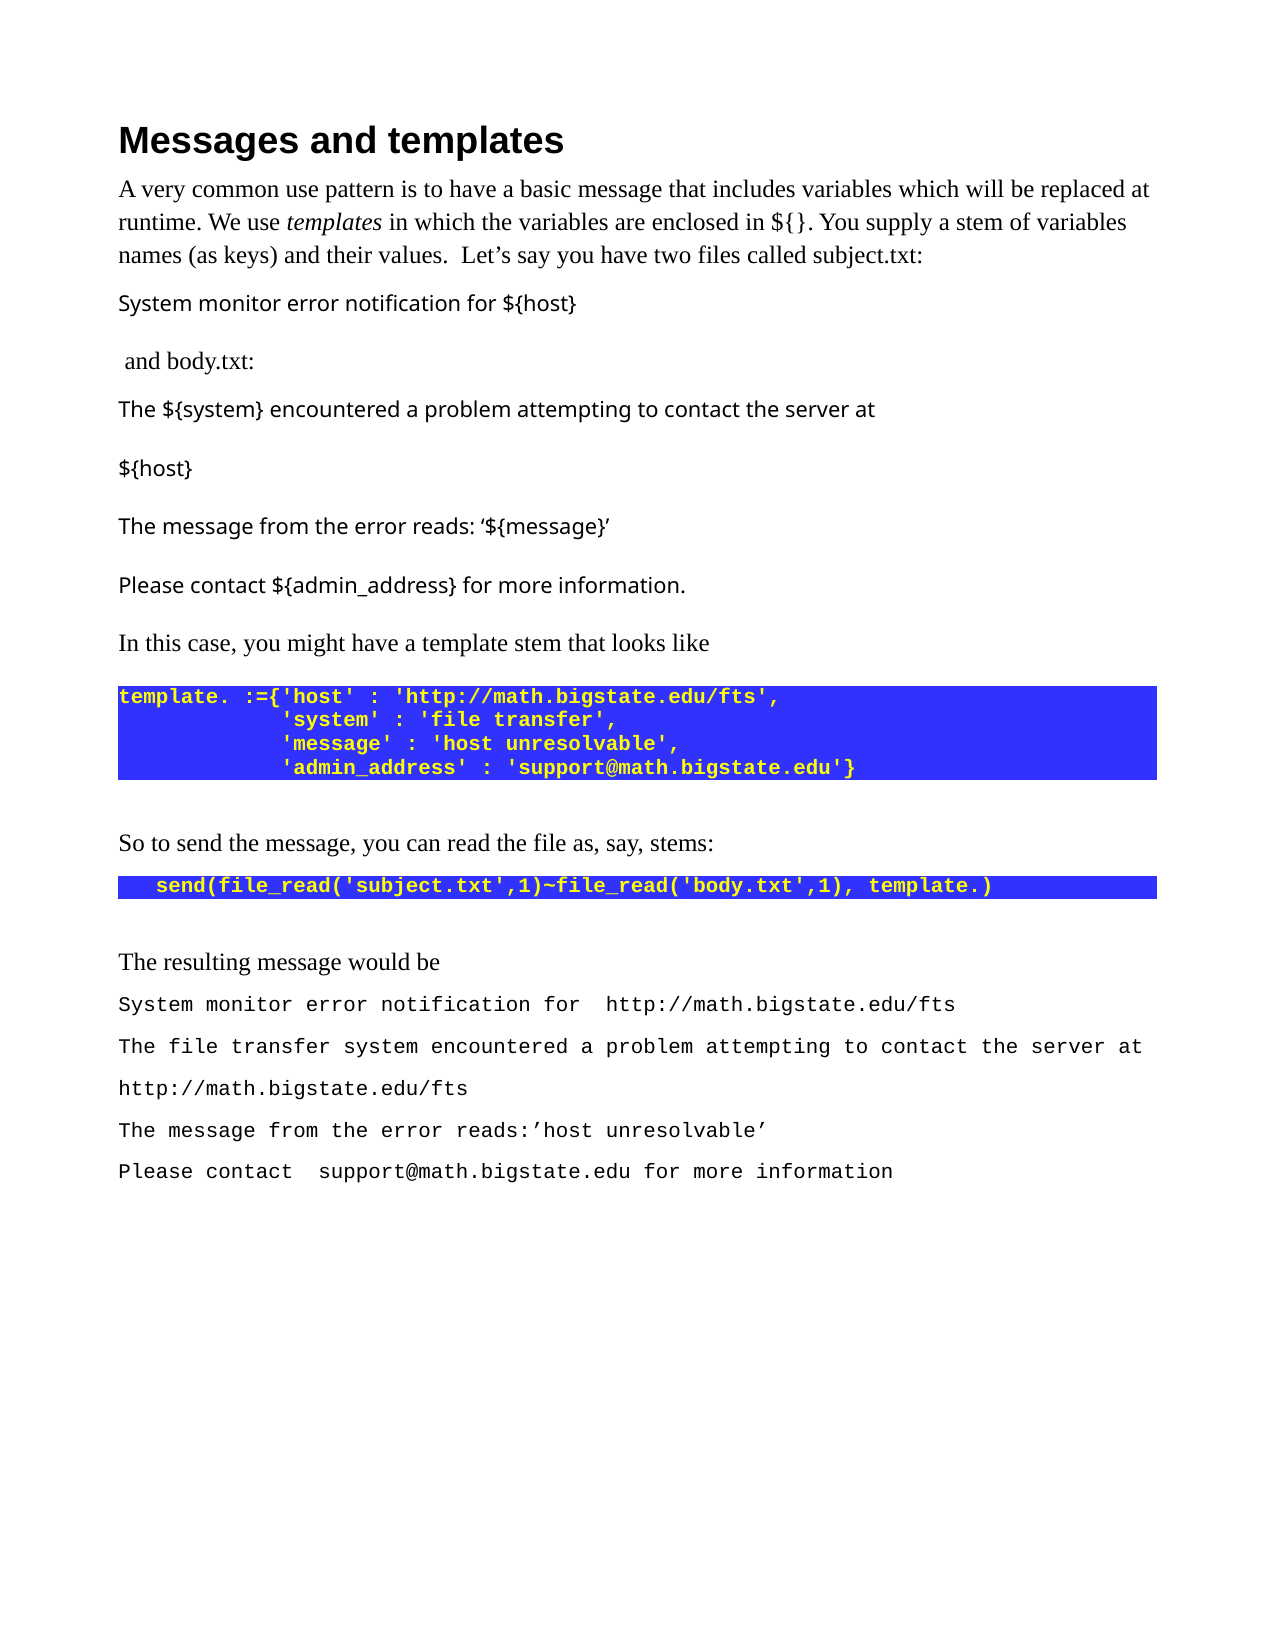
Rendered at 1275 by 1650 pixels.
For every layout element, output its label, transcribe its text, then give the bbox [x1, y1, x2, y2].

text Please contact support@math.bigstate.edu for more information [118, 1161, 1157, 1185]
text 'admin_address' : 'support@math.bigstate.edu'} [118, 757, 1157, 780]
text System monitor error notification for ${host} [118, 288, 1157, 318]
text and body.txt: [118, 346, 1157, 375]
text In this case, you might have a template stem that looks like [118, 628, 1157, 657]
subtitle Messages and templates [118, 118, 1157, 162]
text A very common use pattern is to have a basic message that includes variables which will be replaced at runtime. We use templates in which the variables are enclosed in ${}. You supply a stem of variables names (as keys) and their values. Let’s say you have two files called subject.txt: [118, 174, 1157, 269]
text The ${system} encountered a problem attempting to contact the server at ${host} The message from the error reads: ‘${message}’ Please contact ${admin_address} for more information. [118, 394, 1157, 599]
text http://math.bigstate.edu/fts [118, 1078, 1157, 1102]
text System monitor error notification for http://math.bigstate.edu/fts [118, 994, 1157, 1018]
text So to send the message, you can read the file as, say, stems: [118, 828, 1157, 857]
text 'system' : 'file transfer', [118, 709, 1157, 733]
text The message from the error reads:’host unresolvable’ [118, 1120, 1157, 1143]
text 'message' : 'host unresolvable', [118, 733, 1157, 757]
text template. :={'host' : 'http://math.bigstate.edu/fts', [118, 686, 1157, 709]
text send(file_read('subject.txt',1)~file_read('body.txt',1), template.) [118, 876, 1157, 899]
text The file transfer system encountered a problem attempting to contact the server at [118, 1036, 1157, 1060]
text The resulting message would be [118, 947, 1157, 976]
